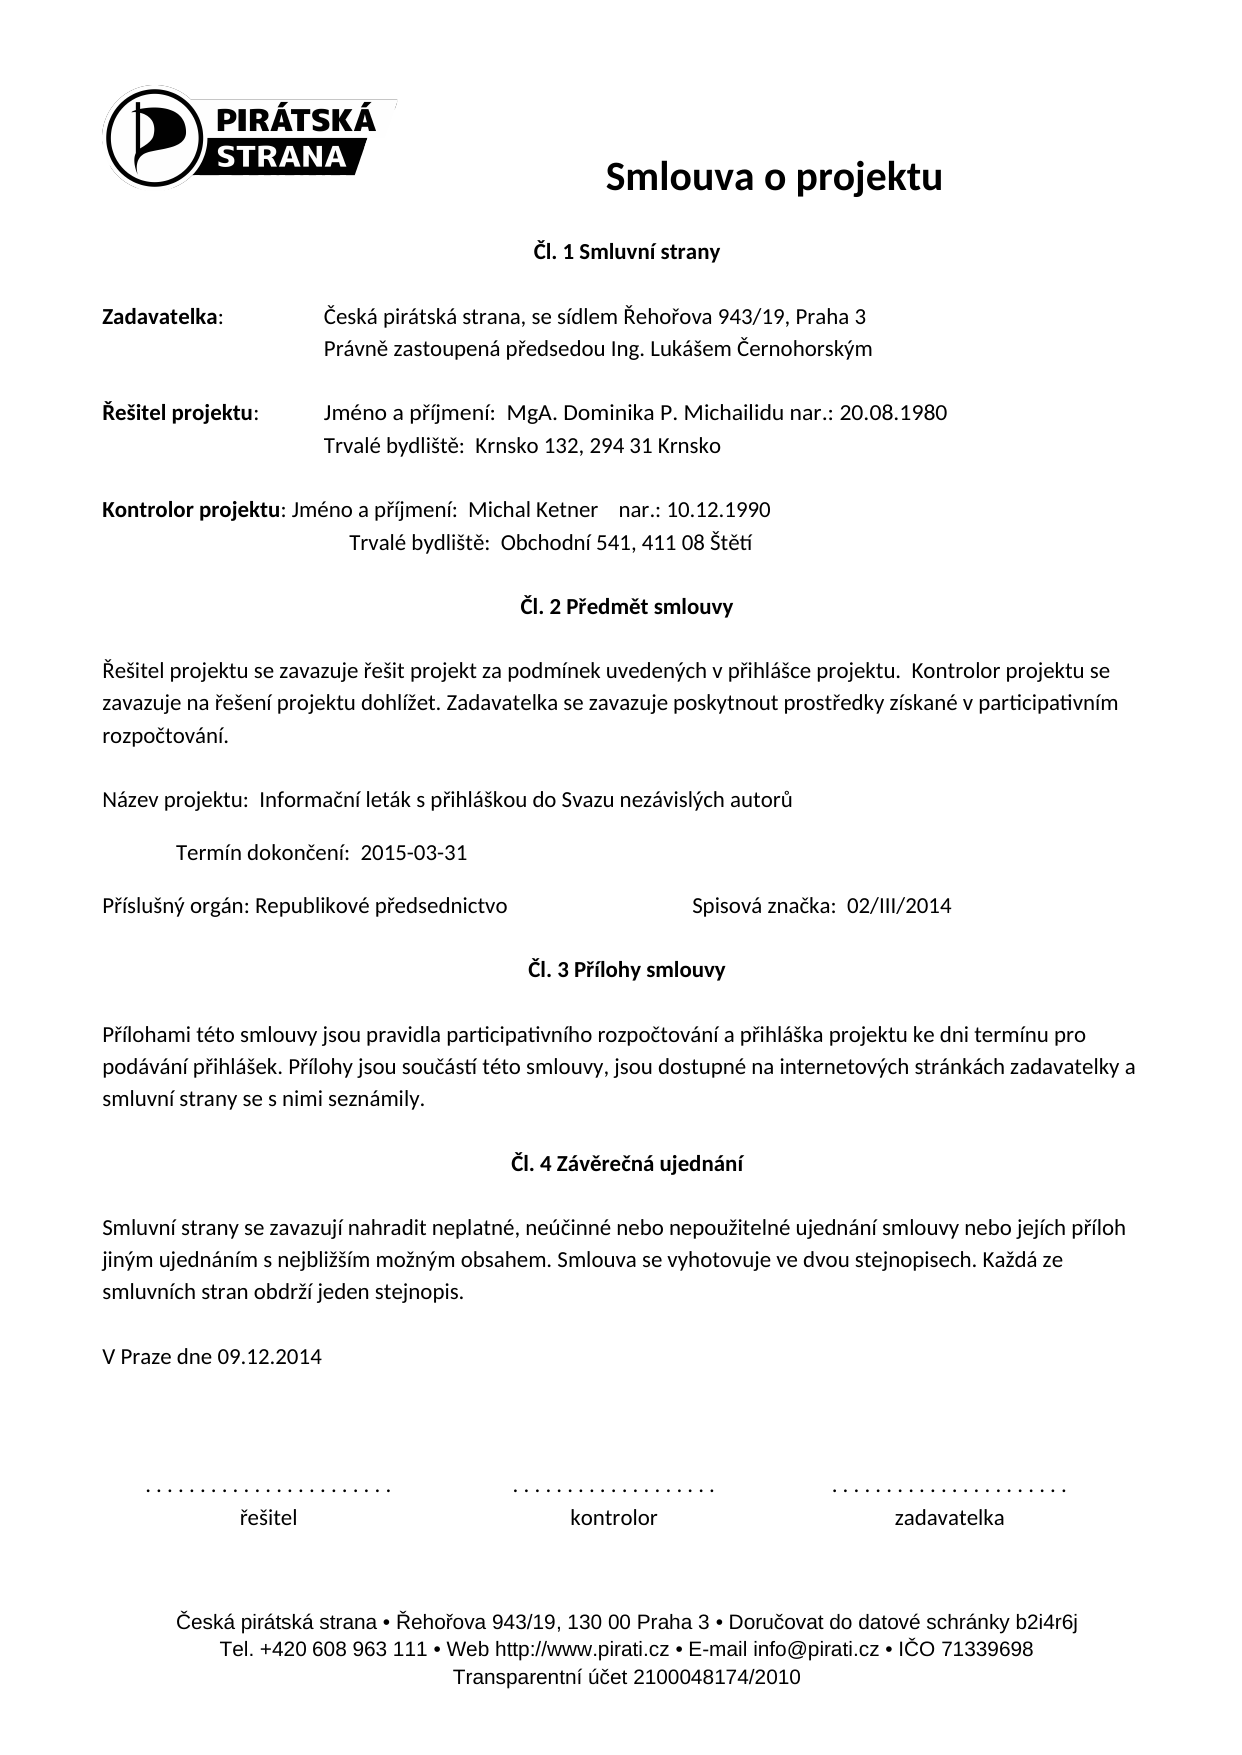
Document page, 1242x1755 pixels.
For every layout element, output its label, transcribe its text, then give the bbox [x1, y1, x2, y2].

text Příslušný orgán: Republikové předsednictvo Spisová značka: 02/III/2014 [102, 891, 1152, 919]
text V Praze dne 09.12.2014 [102, 1342, 1152, 1370]
text . . . . . . . . . . . . . . . . . . . . . . . [102, 1471, 435, 1498]
text Čl. 2 Předmět smlouvy [102, 592, 1152, 620]
text . . . . . . . . . . . . . . . . . . . kontrolor [476, 1471, 752, 1531]
text Čl. 3 Přílohy smlouvy [102, 956, 1152, 983]
text Název projektu: Informační leták s přihláškou do Svazu nezávislých autorů [102, 785, 1152, 813]
text Kontrolor projektu: Jméno a příjmení: Michal Ketner nar.: 10.12.1990 [102, 495, 1152, 523]
text Trvalé bydliště: Obchodní 541, 411 08 Štětí [102, 528, 1152, 556]
text Právně zastoupená předsedou Ing. Lukášem Černohorským [324, 334, 1152, 362]
text Zadavatelka: Česká pirátská strana, se sídlem Řehořova 943/19, Praha 3 [102, 302, 1152, 330]
text Čl. 4 Závěrečná ujednání [102, 1149, 1152, 1177]
picture [102, 85, 398, 191]
text Řešitel projektu se zavazuje řešit projekt za podmínek uvedených v přihlášce projektu. Kontrolor projektu se zavazuje na řešení projektu dohlížet. Zadavatelka se zavazuje poskytnout prostředky získané v participativním rozpočtování. [102, 656, 1152, 749]
text Řešitel projektu: Jméno a příjmení: MgA. Dominika P. Michailidu nar.: 20.08.1980 [102, 398, 1151, 426]
text Trvalé bydliště: Krnsko 132, 294 31 Krnsko [324, 431, 1152, 459]
text Čl. 1 Smluvní strany [102, 237, 1152, 265]
text Smlouva o projektu [102, 150, 1152, 201]
text Smluvní strany se zavazují nahradit neplatné, neúčinné nebo nepoužitelné ujednání smlouvy nebo jejích příloh jiným ujednáním s nejbližším možným obsahem. Smlouva se vyhotovuje ve dvou stejnopisech. Každá ze smluvních stran obdrží jeden stejnopis. [102, 1213, 1152, 1305]
text . . . . . . . . . . . . . . . . . . . . . . zadavatelka [793, 1471, 1106, 1531]
text Termín dokončení: 2015-03-31 [102, 838, 1152, 866]
text řešitel [102, 1503, 435, 1531]
text Přílohami této smlouvy jsou pravidla participativního rozpočtování a přihláška projektu ke dni termínu pro podávání přihlášek. Přílohy jsou součástí této smlouvy, jsou dostupné na internetových stránkách zadavatelky a smluvní strany se s nimi seznámily. [102, 1020, 1152, 1112]
